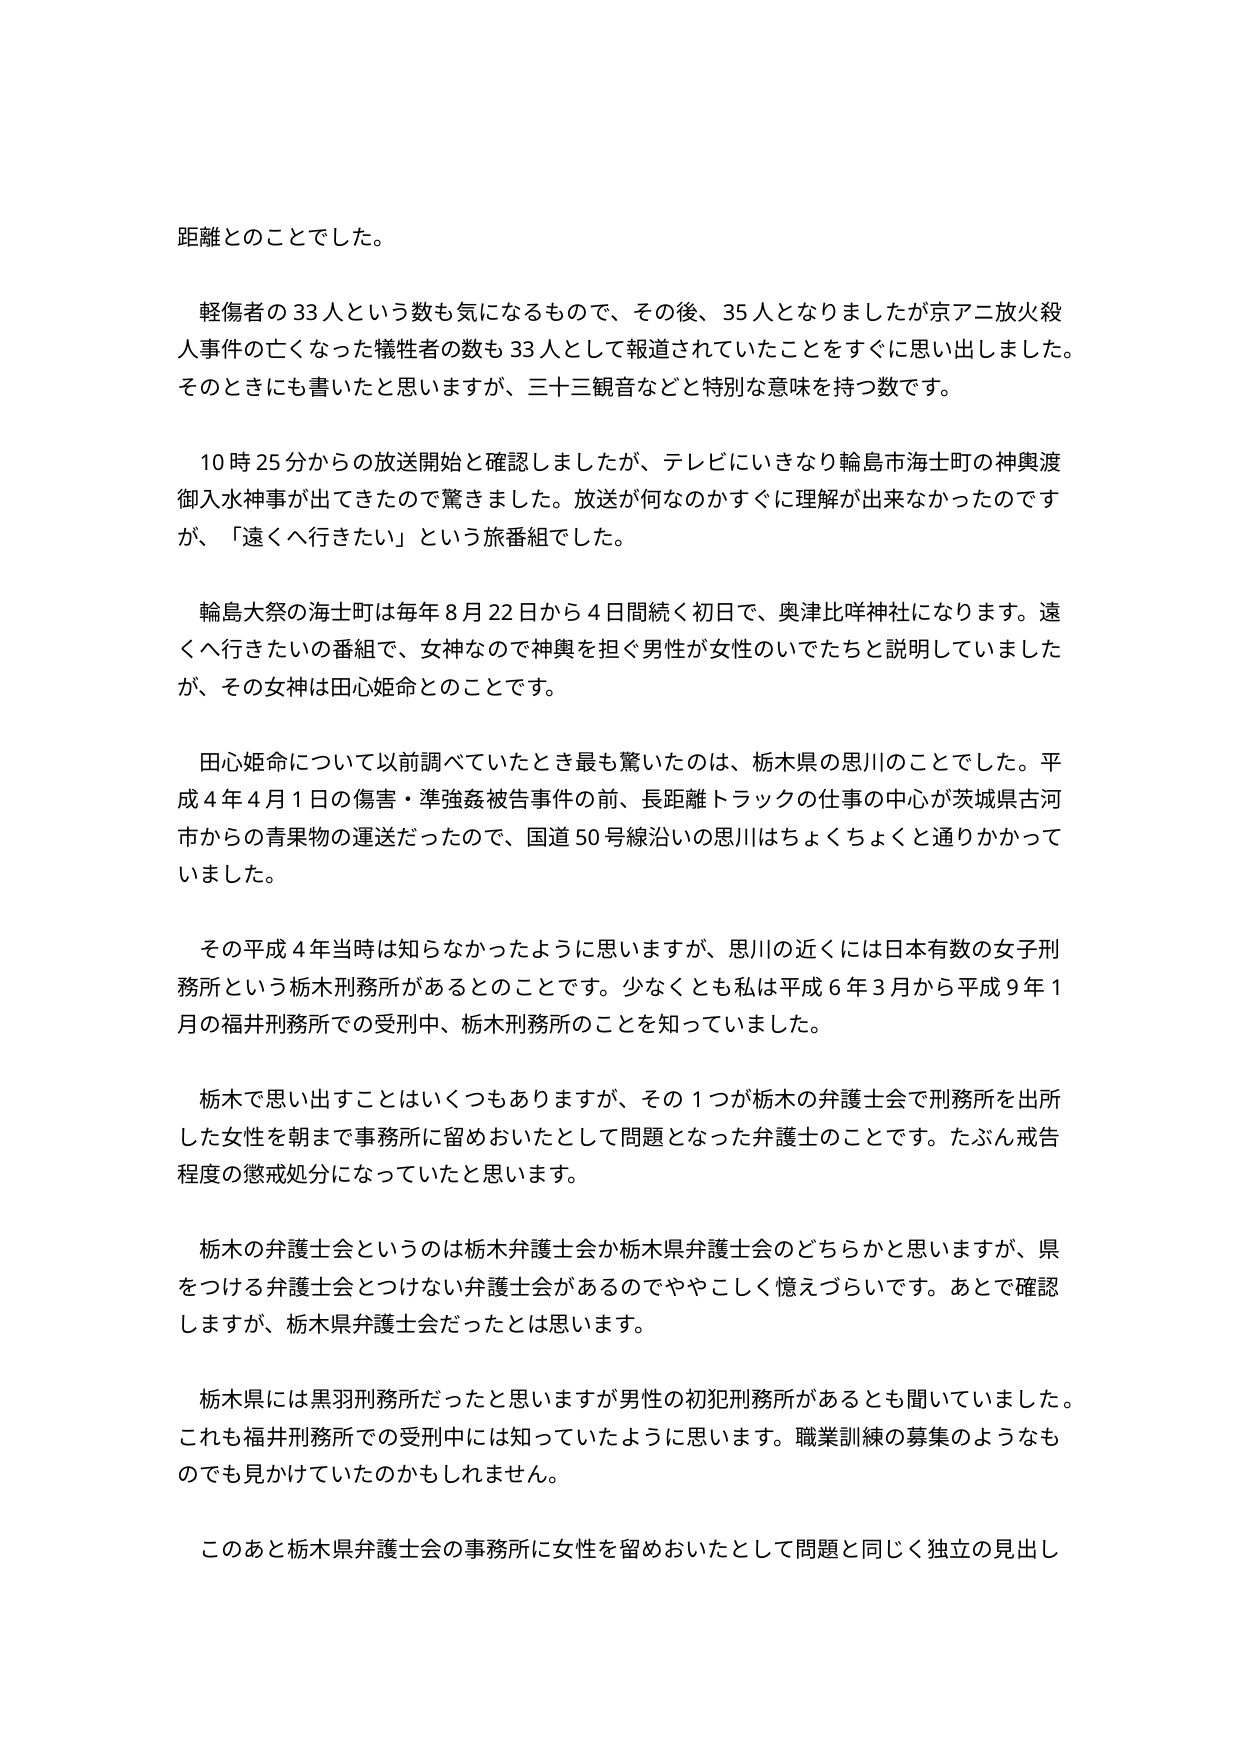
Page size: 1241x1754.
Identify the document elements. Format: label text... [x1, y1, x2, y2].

text 栃木県には黒羽刑務所だったと思いますが男性の初犯刑務所があるとも聞いていました。これも福井刑務所での受刑中には知っていたように思います。職業訓練の募集のようなものでも見かけていたのかもしれません。 [177, 1379, 1063, 1492]
text 輪島大祭の海士町は毎年8月22日から4日間続く初日で、奥津比咩神社になります。遠くへ行きたいの番組で、女神なので神輿を担ぐ男性が女性のいでたちと説明していましたが、その女神は田心姫命とのことです。 [177, 592, 1063, 704]
text 10時25分からの放送開始と確認しましたが、テレビにいきなり輪島市海士町の神輿渡御入水神事が出てきたので驚きました。放送が何なのかすぐに理解が出来なかったのですが、「遠くへ行きたい」という旅番組でした。 [177, 442, 1063, 554]
text 栃木の弁護士会というのは栃木弁護士会か栃木県弁護士会のどちらかと思いますが、県をつける弁護士会とつけない弁護士会があるのでややこしく憶えづらいです。あとで確認しますが、栃木県弁護士会だったとは思います。 [177, 1229, 1063, 1342]
text 距離とのことでした。 [177, 217, 1063, 254]
text 栃木で思い出すことはいくつもありますが、その1つが栃木の弁護士会で刑務所を出所した女性を朝まで事務所に留めおいたとして問題となった弁護士のことです。たぶん戒告程度の懲戒処分になっていたと思います。 [177, 1079, 1063, 1192]
text このあと栃木県弁護士会の事務所に女性を留めおいたとして問題と同じく独立の見出しをつけて記録しておきたいと考えています。現在の編集は、これまでのEmacsとは違い、Windows10のWordで行っています。 [177, 1529, 1063, 1567]
text 軽傷者の33人という数も気になるもので、その後、35人となりましたが京アニ放火殺人事件の亡くなった犠牲者の数も33人として報道されていたことをすぐに思い出しました。そのときにも書いたと思いますが、三十三観音などと特別な意味を持つ数です。 [177, 292, 1063, 404]
text その平成4年当時は知らなかったように思いますが、思川の近くには日本有数の女子刑務所という栃木刑務所があるとのことです。少なくとも私は平成6年3月から平成9年1月の福井刑務所での受刑中、栃木刑務所のことを知っていました。 [177, 929, 1063, 1042]
text 田心姫命について以前調べていたとき最も驚いたのは、栃木県の思川のことでした。平成4年4月1日の傷害・準強姦被告事件の前、長距離トラックの仕事の中心が茨城県古河市からの青果物の運送だったので、国道50号線沿いの思川はちょくちょくと通りかかっていました。 [177, 742, 1063, 892]
